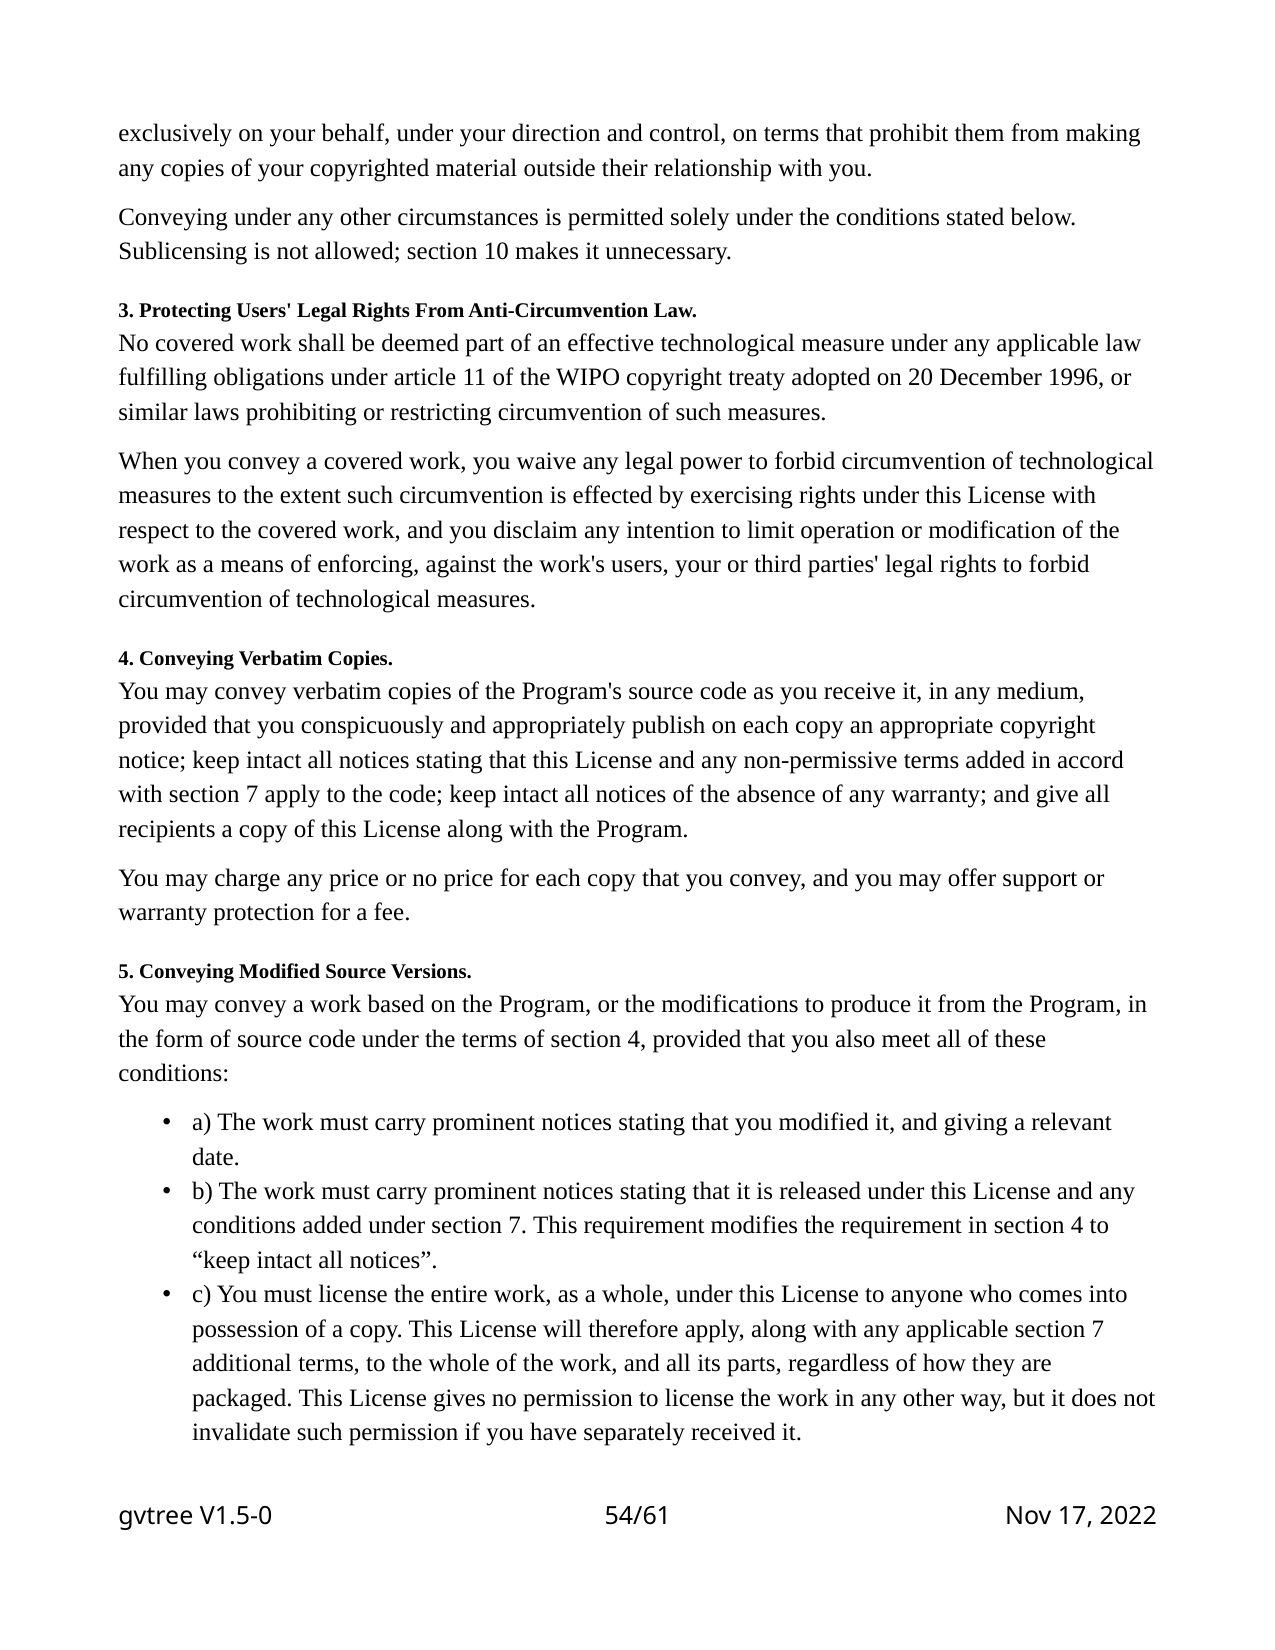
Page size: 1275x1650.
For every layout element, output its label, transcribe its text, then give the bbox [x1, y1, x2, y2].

text You may convey verbatim copies of the Program's source code as you receive it, in any medium, provided that you conspicuously and appropriately publish on each copy an appropriate copyright notice; keep intact all notices stating that this License and any non-permissive terms added in accord with section 7 apply to the code; keep intact all notices of the absence of any warranty; and give all recipients a copy of this License along with the Program. [118, 676, 1157, 842]
text No covered work shall be deemed part of an effective technological measure under any applicable law fulfilling obligations under article 11 of the WIPO copyright treaty adopted on 20 December 1996, or similar laws prohibiting or restricting circumvention of such measures. [118, 328, 1157, 426]
text exclusively on your behalf, under your direction and control, on terms that prohibit them from making any copies of your copyrighted material outside their relationship with you. [118, 118, 1157, 181]
text You may charge any price or no price for each copy that you convey, and you may offer support or warranty protection for a fee. [118, 863, 1157, 926]
list c) You must license the entire work, as a whole, under this License to anyone who comes into possession of a copy. This License will therefore apply, along with any applicable section 7 additional terms, to the whole of the work, and all its parts, regardless of how they are packaged. This License gives no permission to license the work in any other way, but it does not invalidate such permission if you have separately received it. [162, 1279, 1157, 1446]
list b) The work must carry prominent notices stating that it is released under this License and any conditions added under section 7. This requirement modifies the requirement in section 4 to “keep intact all notices”. [162, 1176, 1157, 1274]
text You may convey a work based on the Program, or the modifications to produce it from the Program, in the form of source code under the terms of section 4, provided that you also meet all of these conditions: [118, 989, 1157, 1087]
list a) The work must carry prominent notices stating that you modified it, and giving a relevant date. [162, 1107, 1157, 1170]
subtitle 5. Conveying Modified Source Versions. [118, 959, 1157, 983]
text Conveying under any other circumstances is permitted solely under the conditions stated below. Sublicensing is not allowed; section 10 makes it unnecessary. [118, 202, 1157, 265]
subtitle 4. Conveying Verbatim Copies. [118, 646, 1157, 669]
text When you convey a covered work, you waive any legal power to forbid circumvention of technological measures to the extent such circumvention is effected by exercising rights under this License with respect to the covered work, and you disclaim any intention to limit operation or modification of the work as a means of enforcing, against the work's users, your or third parties' legal rights to forbid circumvention of technological measures. [118, 446, 1157, 613]
subtitle 3. Protecting Users' Legal Rights From Anti-Circumvention Law. [118, 298, 1157, 322]
